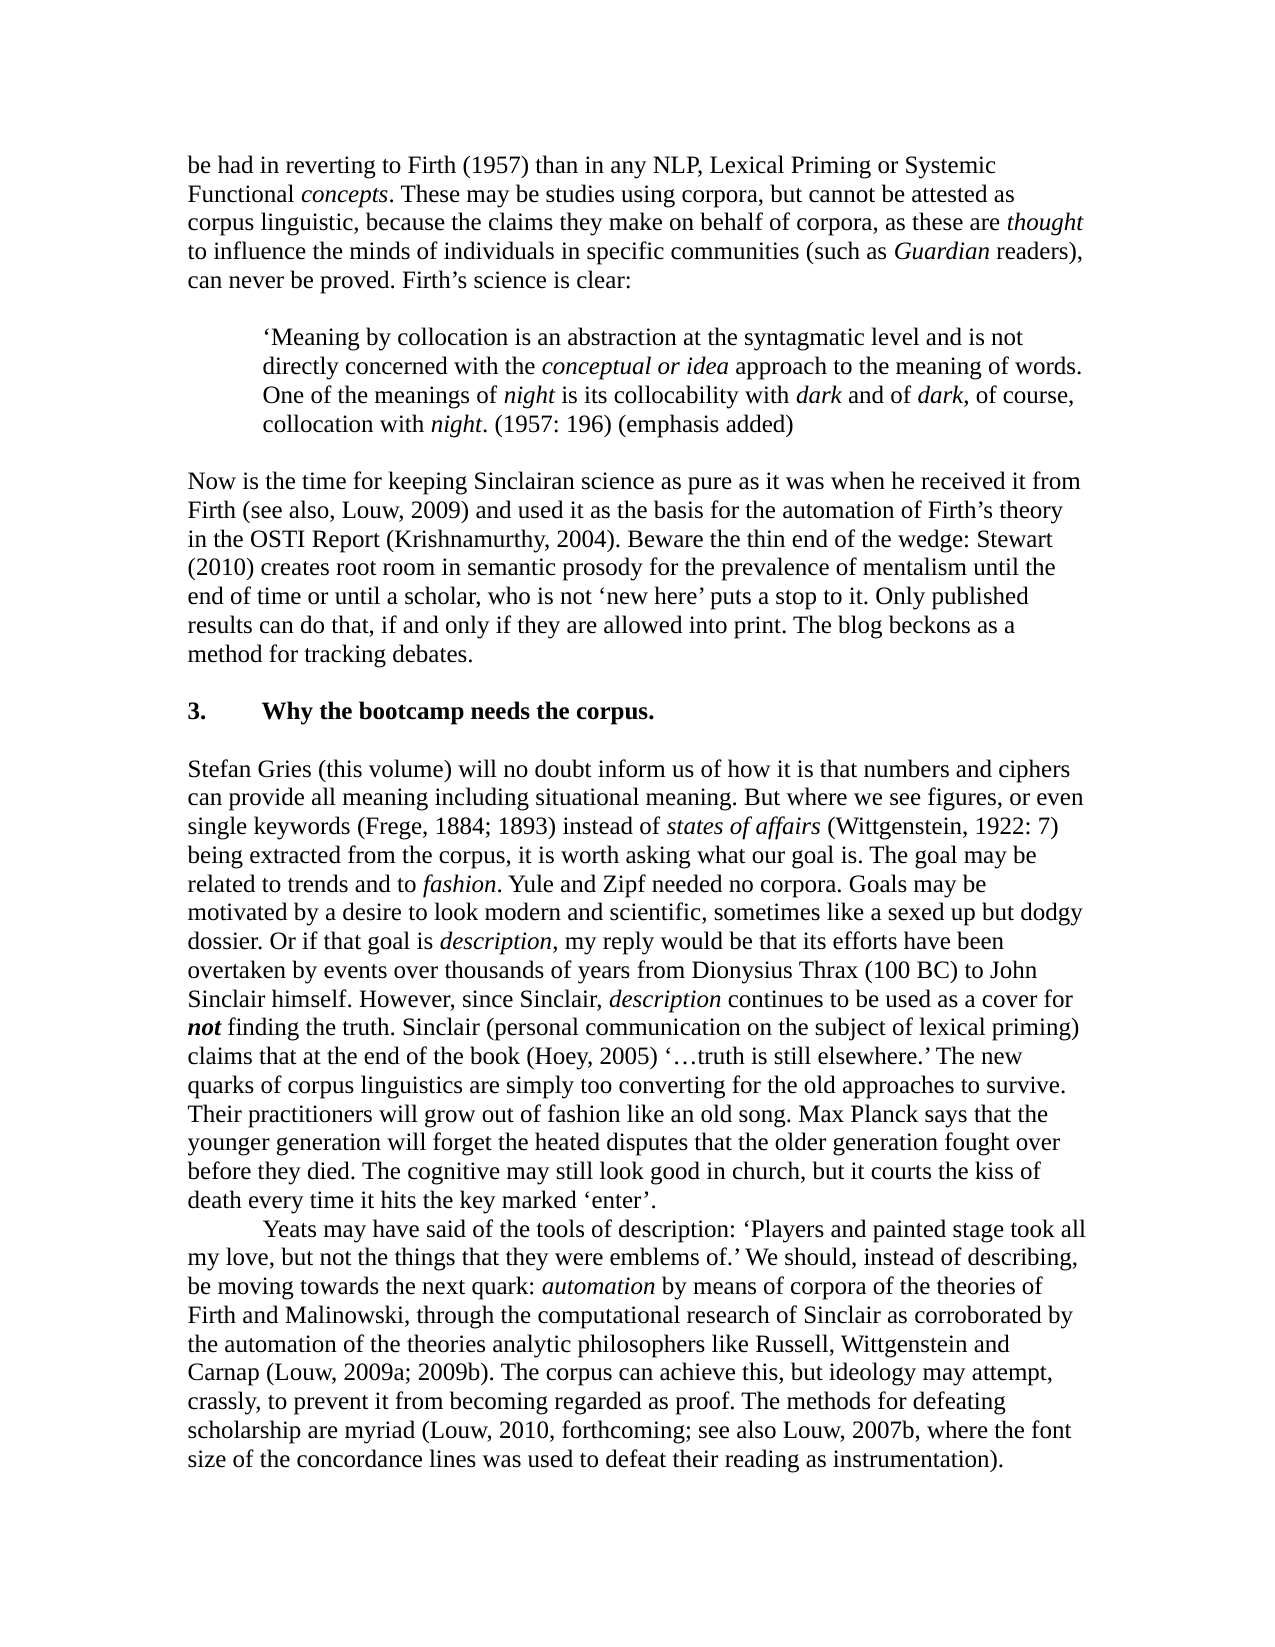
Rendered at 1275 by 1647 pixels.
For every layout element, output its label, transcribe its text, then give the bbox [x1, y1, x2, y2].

text Yeats may have said of the tools of description: ‘Players and painted stage took all my love, but not the things that they were emblems of.’ We should, instead of describing, be moving towards the next quark: automation by means of corpora of the theories of Firth and Malinowski, through the computational research of Sinclair as corroborated by the automation of the theories analytic philosophers like Russell, Wittgenstein and Carnap (Louw, 2009a; 2009b). The corpus can achieve this, but ideology may attempt, crassly, to prevent it from becoming regarded as proof. The methods for defeating scholarship are myriad (Louw, 2010, forthcoming; see also Louw, 2007b, where the font size of the concordance lines was used to defeat their reading as instrumentation). [187, 1214, 1087, 1472]
text Now is the time for keeping Sinclairan science as pure as it was when he received it from Firth (see also, Louw, 2009) and used it as the basis for the automation of Firth’s theory in the OSTI Report (Krishnamurthy, 2004). Beware the thin end of the wedge: Stewart (2010) creates root room in semantic prosody for the prevalence of mentalism until the end of time or until a scholar, who is not ‘new here’ puts a stop to it. Only published results can do that, if and only if they are allowed into print. The blog beckons as a method for tracking debates. [187, 466, 1087, 667]
text 3. Why the bootcamp needs the corpus. [187, 696, 1087, 725]
text Stefan Gries (this volume) will no doubt inform us of how it is that numbers and ciphers can provide all meaning including situational meaning. But where we see figures, or even single keywords (Frege, 1884; 1893) instead of states of affairs (Wittgenstein, 1922: 7) being extracted from the corpus, it is worth asking what our goal is. The goal may be related to trends and to fashion. Yule and Zipf needed no corpora. Goals may be motivated by a desire to look modern and scientific, sometimes like a sexed up but dodgy dossier. Or if that goal is description, my reply would be that its efforts have been overtaken by events over thousands of years from Dionysius Thrax (100 BC) to John Sinclair himself. However, since Sinclair, description continues to be used as a cover for not finding the truth. Sinclair (personal communication on the subject of lexical priming) claims that at the end of the book (Hoey, 2005) ‘…truth is still elsewhere.’ The new quarks of corpus linguistics are simply too converting for the old approaches to survive. Their practitioners will grow out of fashion like an old song. Max Planck says that the younger generation will forget the heated disputes that the older generation fought over before they died. The cognitive may still look good in church, but it courts the kiss of death every time it hits the key marked ‘enter’. [187, 754, 1087, 1214]
text be had in reverting to Firth (1957) than in any NLP, Lexical Priming or Systemic Functional concepts. These may be studies using corpora, but cannot be attested as corpus linguistic, because the claims they make on behalf of corpora, as these are thought to influence the minds of individuals in specific communities (such as Guardian readers), can never be proved. Firth’s science is clear: [187, 150, 1087, 294]
text ‘Meaning by collocation is an abstraction at the syntagmatic level and is not directly concerned with the conceptual or idea approach to the meaning of words. One of the meanings of night is its collocability with dark and of dark, of course, collocation with night. (1957: 196) (emphasis added) [262, 322, 1087, 437]
